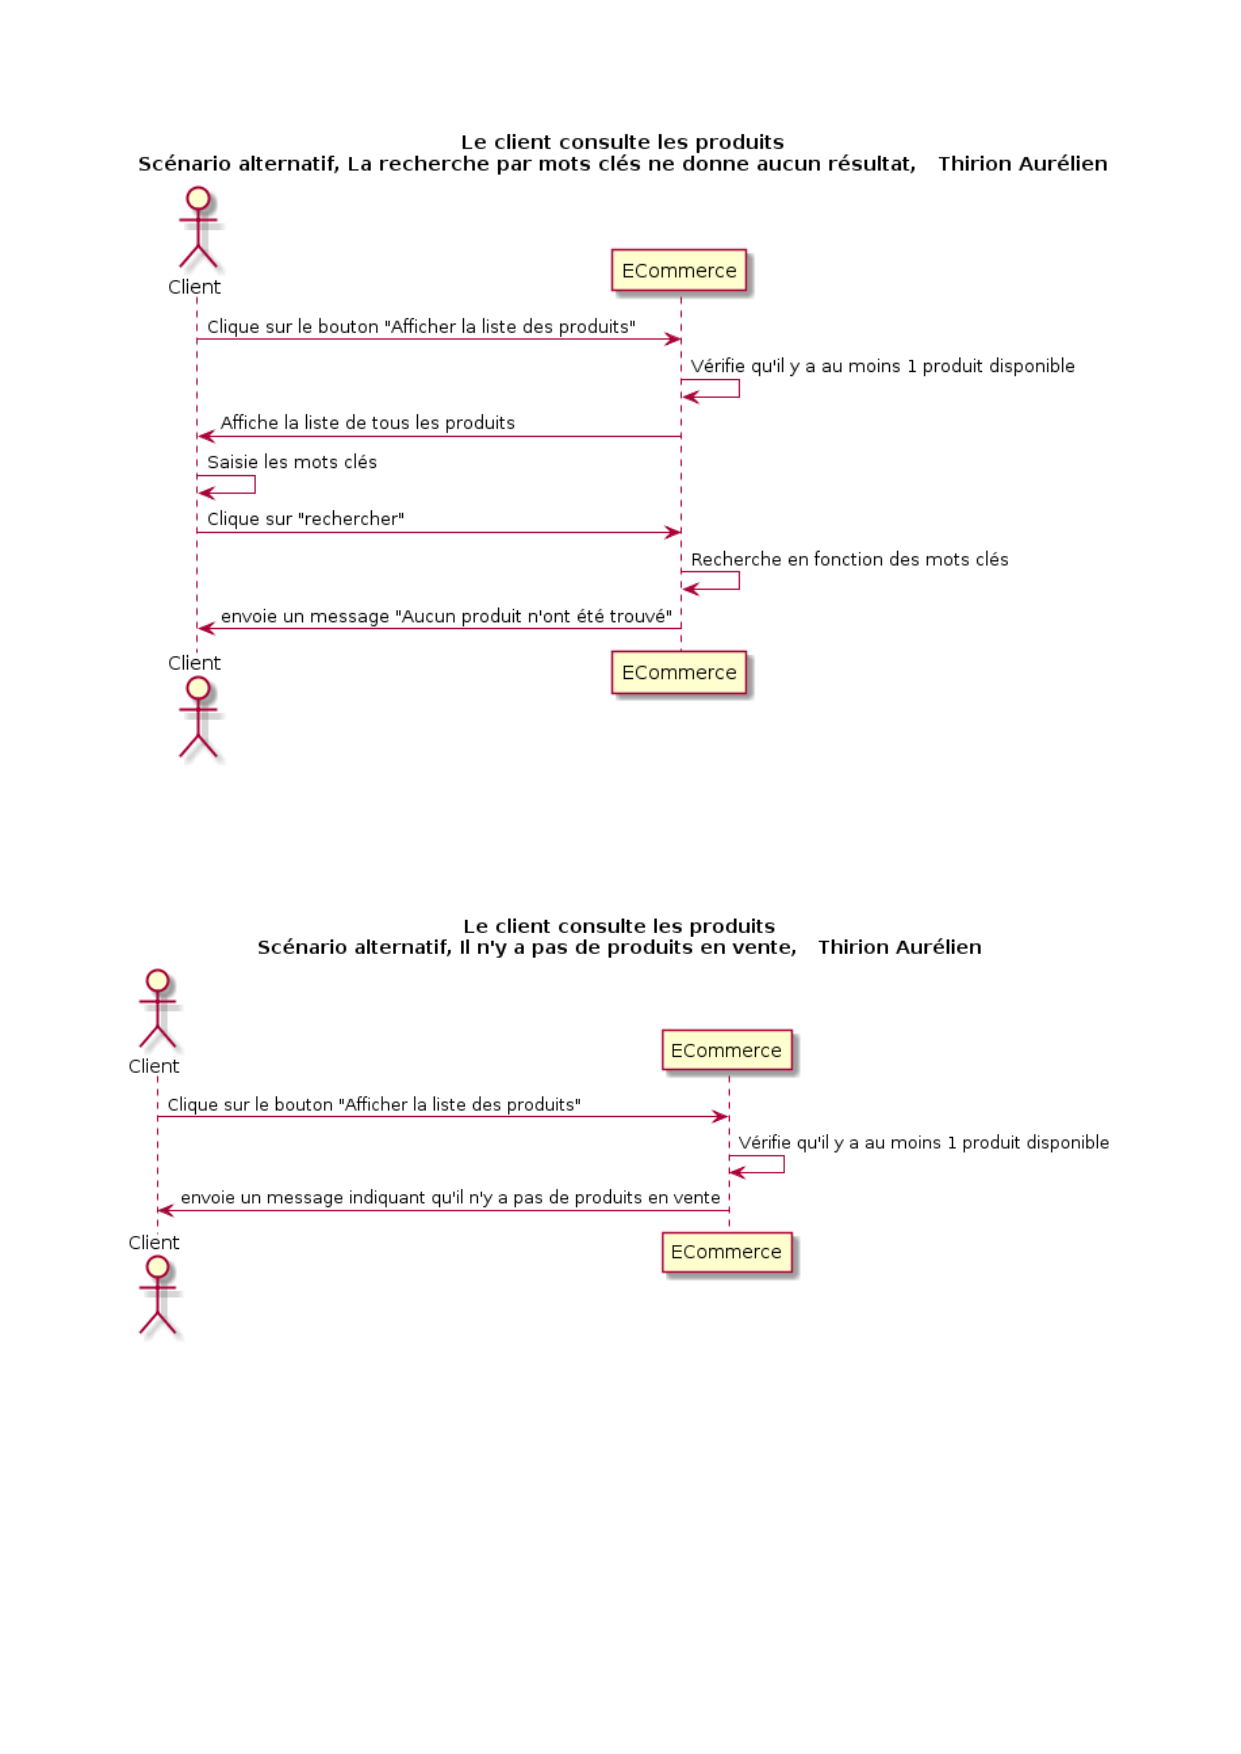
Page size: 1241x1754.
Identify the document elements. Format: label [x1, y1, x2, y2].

picture [118, 118, 1123, 770]
picture [118, 903, 1123, 1346]
